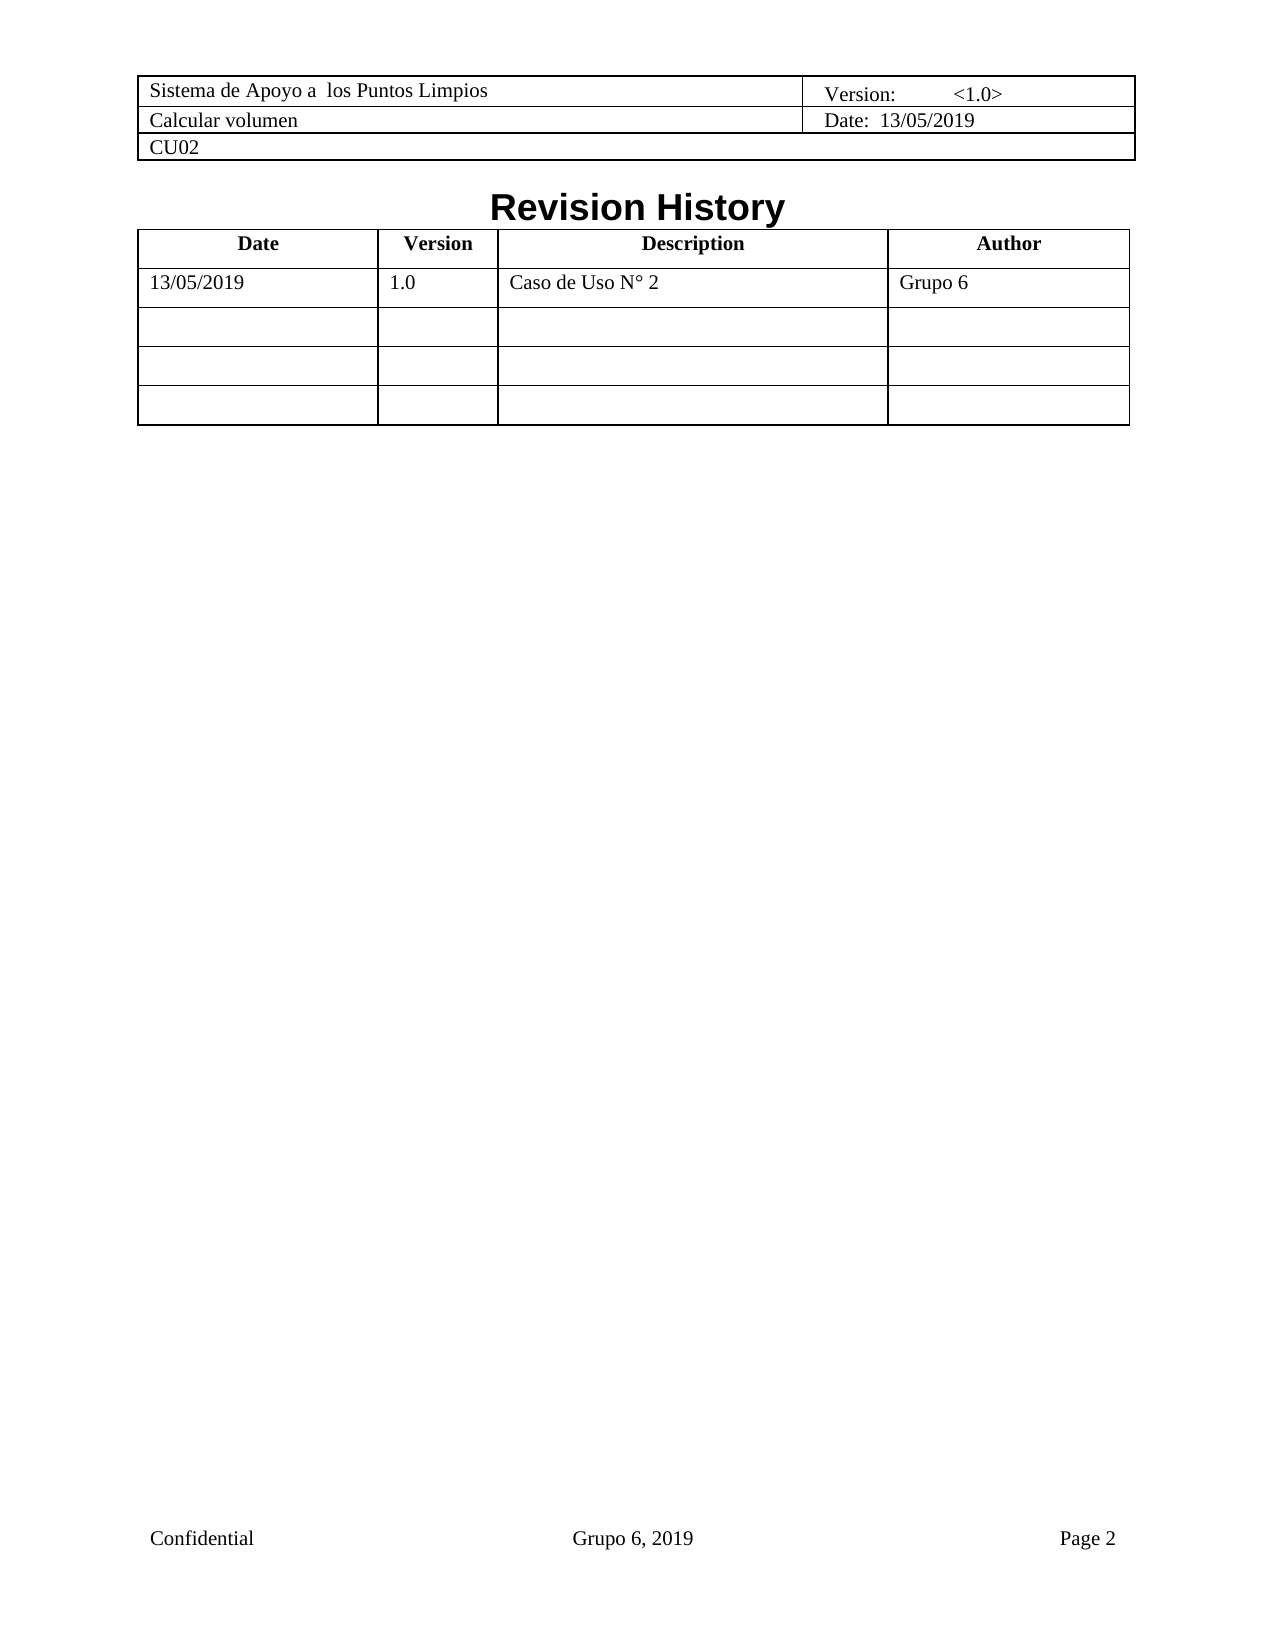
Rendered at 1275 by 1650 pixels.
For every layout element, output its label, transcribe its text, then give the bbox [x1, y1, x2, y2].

table_cell [499, 386, 887, 424]
table_header Author [889, 230, 1129, 268]
table_cell [889, 386, 1129, 424]
table_cell [139, 308, 377, 346]
table_cell [379, 308, 497, 346]
table_cell 13/05/2019 [139, 269, 377, 307]
table_cell Caso de Uso N° 2 [499, 269, 887, 307]
table_cell [379, 347, 497, 385]
table_header Date [139, 230, 377, 268]
table_cell [499, 347, 887, 385]
table_header Version [379, 230, 497, 268]
table_cell [139, 347, 377, 385]
table_cell [889, 308, 1129, 346]
table_cell [499, 308, 887, 346]
table_cell [889, 347, 1129, 385]
table_cell [379, 386, 497, 424]
table_header Description [499, 230, 887, 268]
table_cell Grupo 6 [889, 269, 1129, 307]
table_cell 1.0 [379, 269, 497, 307]
table_cell [139, 386, 377, 424]
subtitle Revision History [150, 185, 1125, 228]
